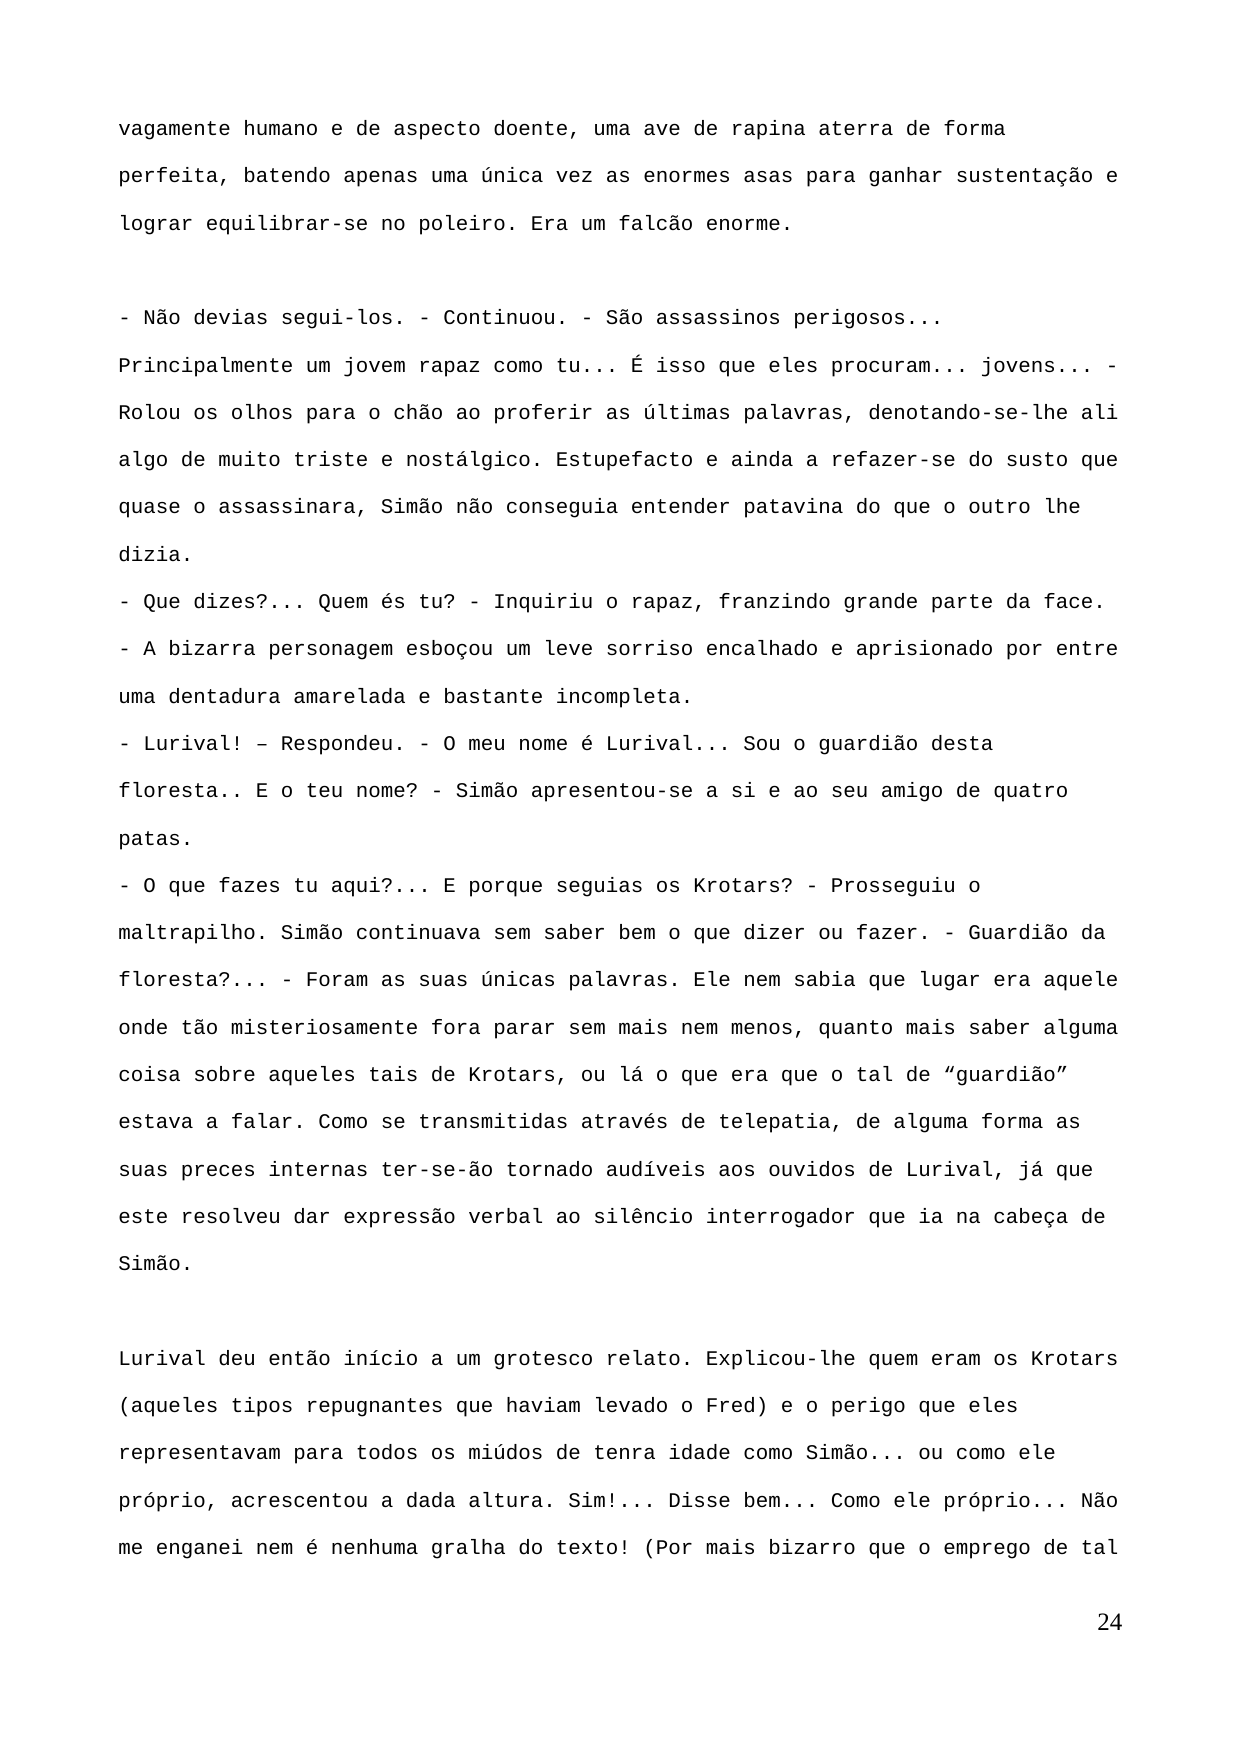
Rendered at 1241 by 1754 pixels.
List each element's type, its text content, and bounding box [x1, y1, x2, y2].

text vagamente humano e de aspecto doente, uma ave de rapina aterra de forma perfeita, batendo apenas uma única vez as enormes asas para ganhar sustentação e lograr equilibrar-se no poleiro. Era um falcão enorme. [118, 118, 1122, 236]
text Lurival deu então início a um grotesco relato. Explicou-lhe quem eram os Krotars (aqueles tipos repugnantes que haviam levado o Fred) e o perigo que eles representavam para todos os miúdos de tenra idade como Simão... ou como ele próprio, acrescentou a dada altura. Sim!... Disse bem... Como ele próprio... Não me enganei nem é nenhuma gralha do texto! (Por mais bizarro que o emprego de tal [118, 1348, 1122, 1561]
text - Não devias segui-los. - Continuou. - São assassinos perigosos... Principalmente um jovem rapaz como tu... É isso que eles procuram... jovens... - Rolou os olhos para o chão ao proferir as últimas palavras, denotando-se-lhe ali algo de muito triste e nostálgico. Estupefacto e ainda a refazer-se do susto que quase o assassinara, Simão não conseguia entender patavina do que o outro lhe dizia. - Que dizes?... Quem és tu? - Inquiriu o rapaz, franzindo grande parte da face. - A bizarra personagem esboçou um leve sorriso encalhado e aprisionado por entre uma dentadura amarelada e bastante incompleta. - Lurival! – Respondeu. - O meu nome é Lurival... Sou o guardião desta floresta.. E o teu nome? - Simão apresentou-se a si e ao seu amigo de quatro patas. - O que fazes tu aqui?... E porque seguias os Krotars? - Prosseguiu o maltrapilho. Simão continuava sem saber bem o que dizer ou fazer. - Guardião da floresta?... - Foram as suas únicas palavras. Ele nem sabia que lugar era aquele onde tão misteriosamente fora parar sem mais nem menos, quanto mais saber alguma coisa sobre aqueles tais de Krotars, ou lá o que era que o tal de “guardião” estava a falar. Como se transmitidas através de telepatia, de alguma forma as suas preces internas ter-se-ão tornado audíveis aos ouvidos de Lurival, já que este resolveu dar expressão verbal ao silêncio interrogador que ia na cabeça de Simão. [118, 307, 1122, 1277]
